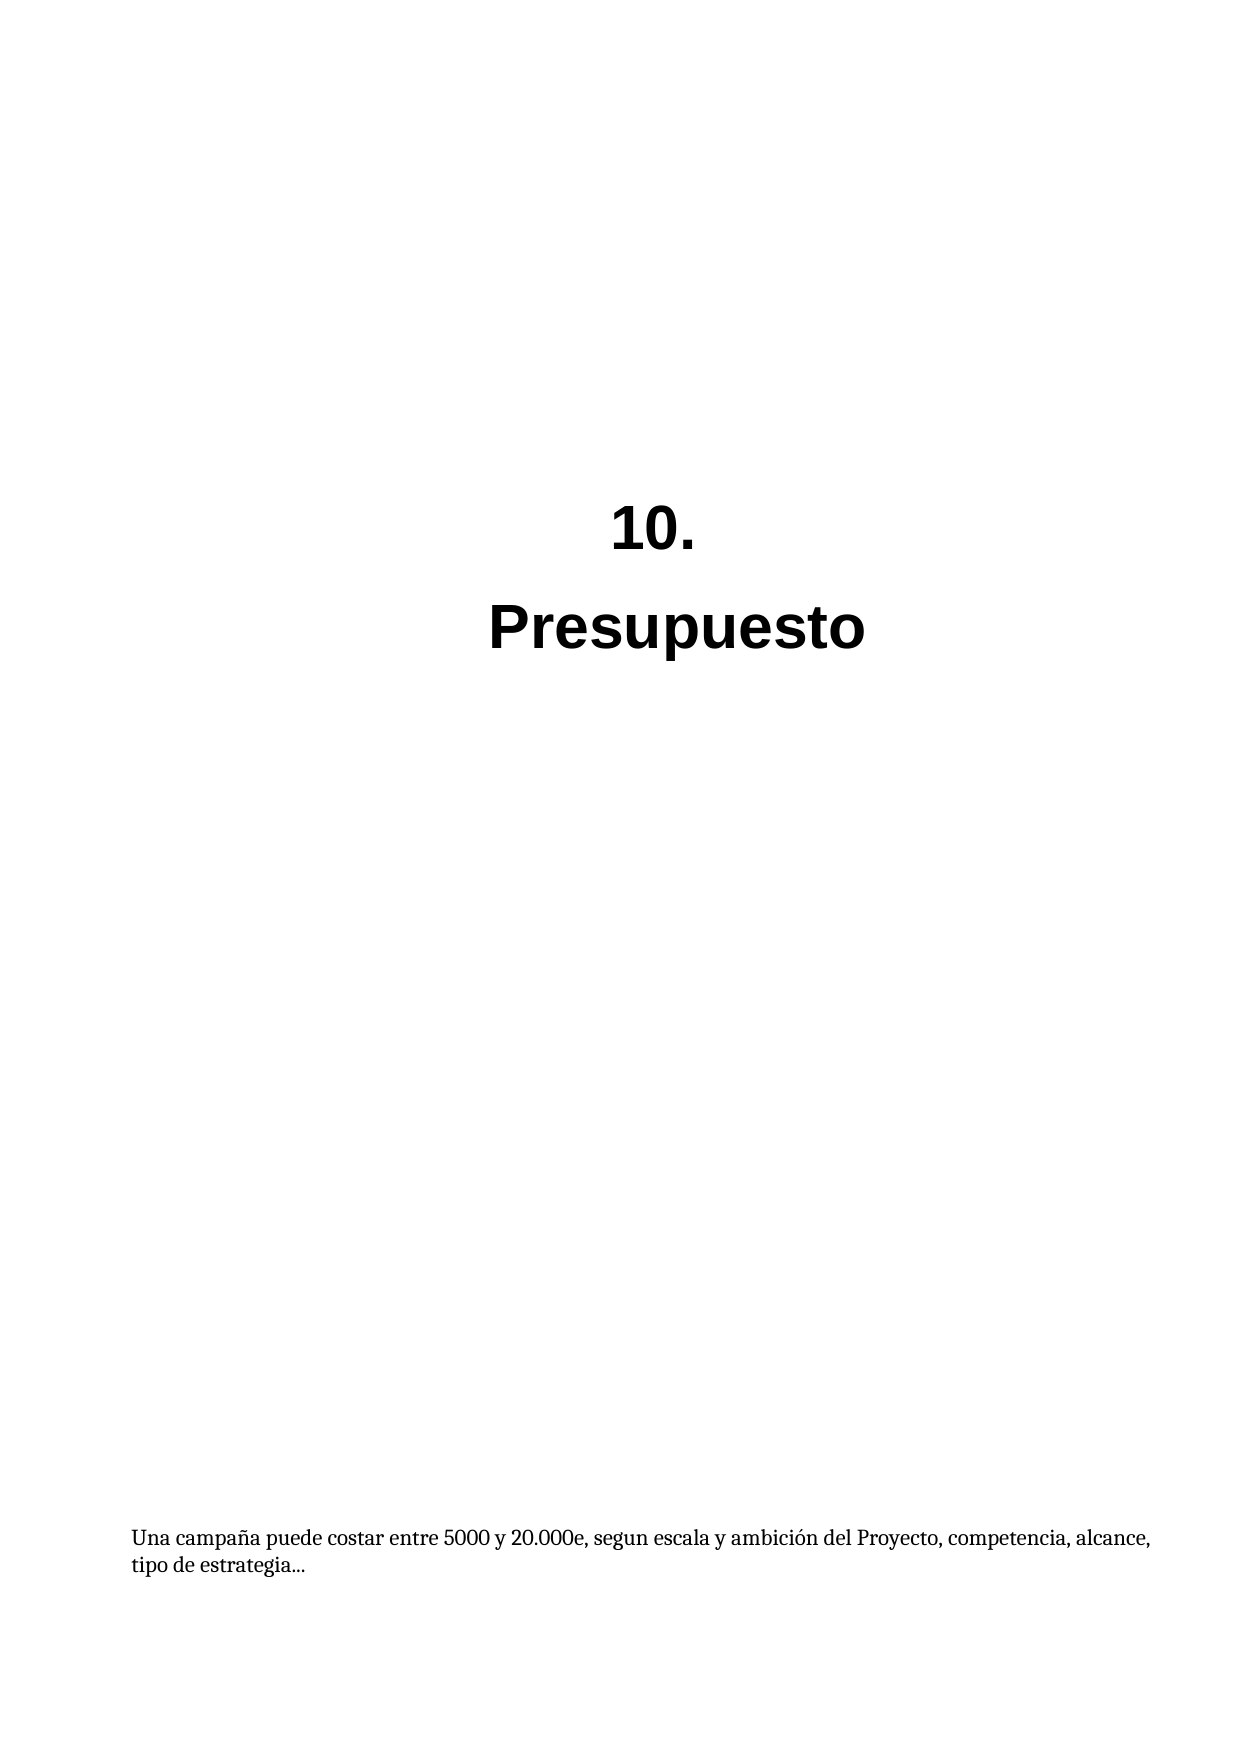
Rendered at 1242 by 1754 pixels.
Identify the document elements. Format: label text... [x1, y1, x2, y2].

text 10. [131, 491, 1175, 562]
text Una campaña puede costar entre 5000 y 20.000e, segun escala y ambición del Proyecto, competencia, alcance, tipo de estrategia... [131, 1525, 1175, 1578]
text Presupuesto [180, 590, 1175, 662]
